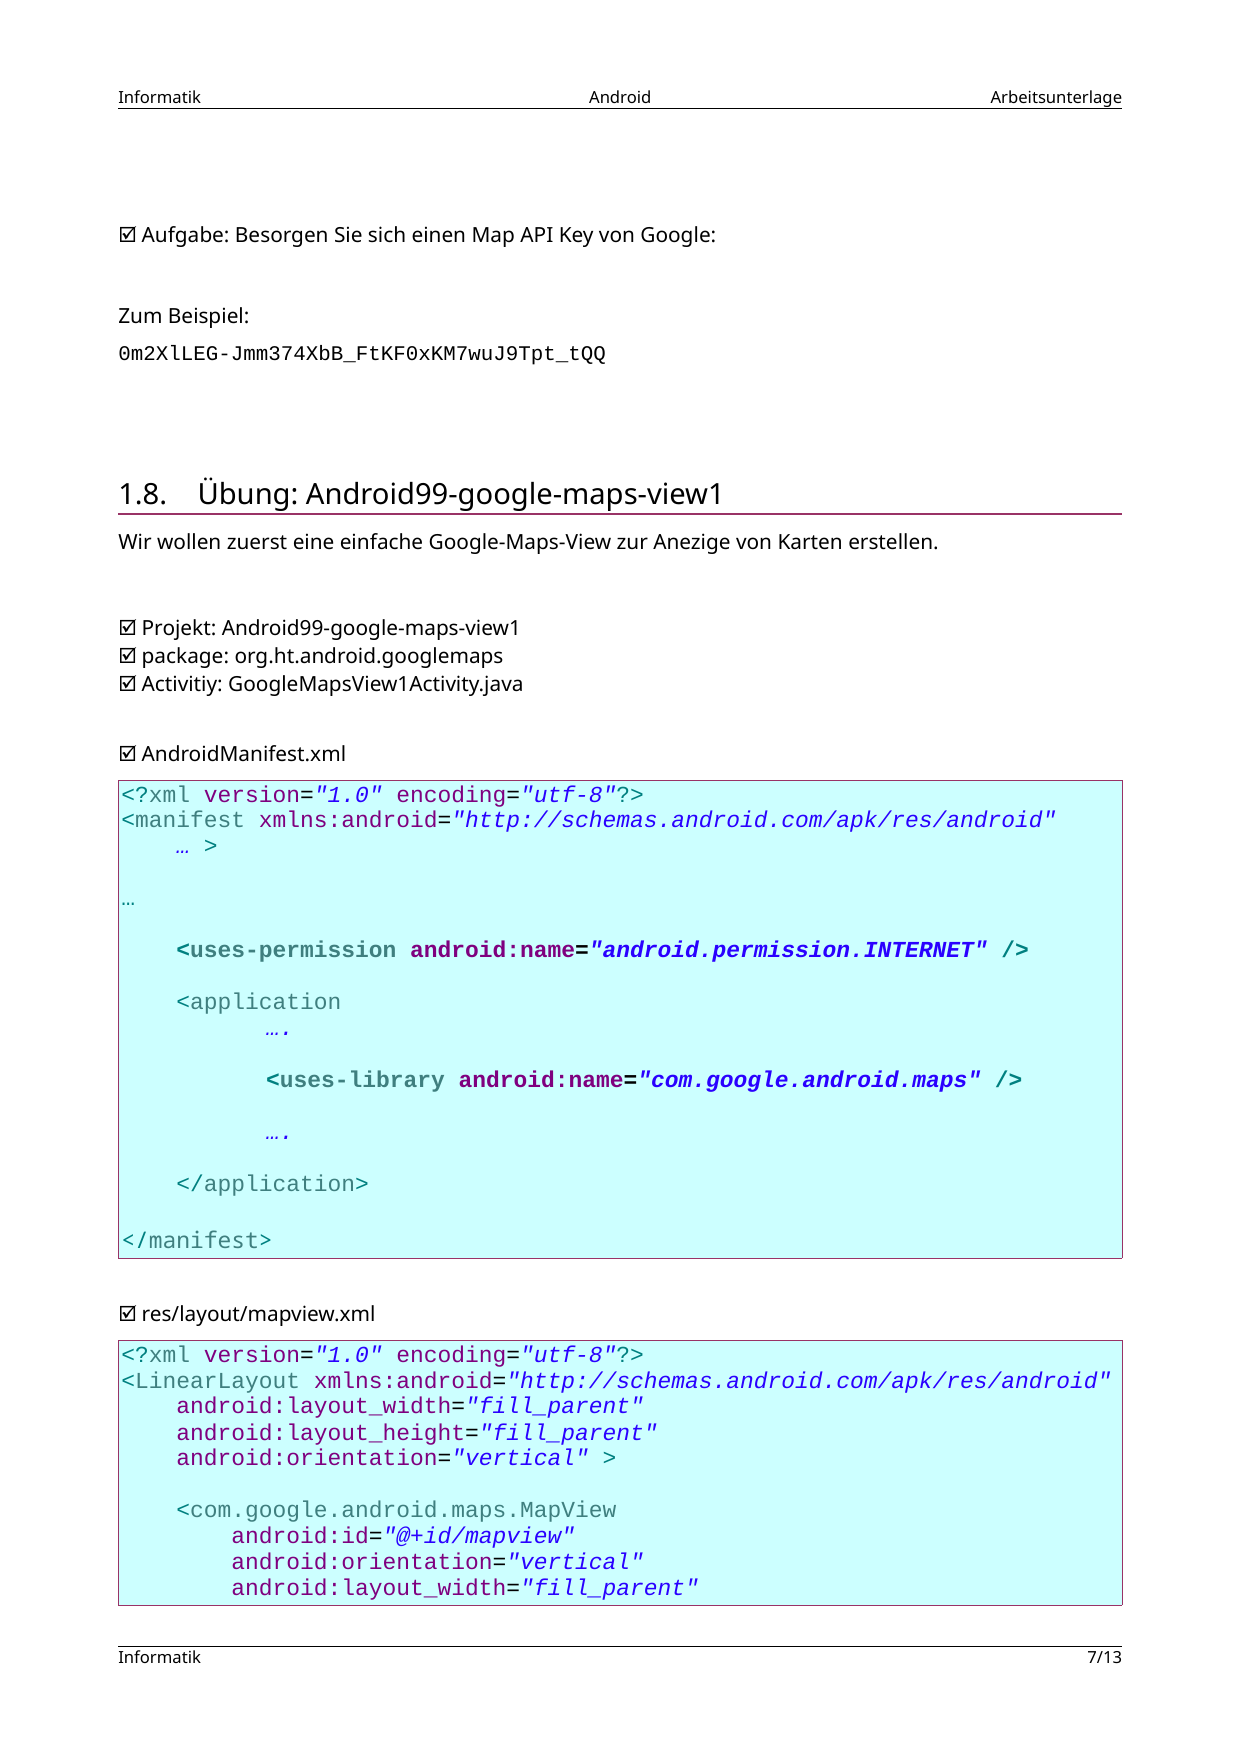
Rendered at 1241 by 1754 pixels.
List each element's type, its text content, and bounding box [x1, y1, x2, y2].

text <uses-library android:name="com.google.android.maps" /> [119, 1065, 1122, 1091]
list Projekt: Android99-google-maps-view1 [118, 613, 1122, 641]
text </manifest> [119, 1221, 1122, 1258]
text Zum Beispiel: [118, 302, 1122, 330]
text <uses-permission android:name="android.permission.INTERNET" /> [119, 936, 1122, 961]
text <com.google.android.maps.MapView [119, 1496, 1122, 1522]
text </application> [119, 1169, 1122, 1195]
text <LinearLayout xmlns:android="http://schemas.android.com/apk/res/android" [119, 1366, 1122, 1392]
text android:orientation="vertical" [119, 1547, 1122, 1573]
text <?xml version="1.0" encoding="utf-8"?> [119, 1341, 1122, 1366]
text android:layout_width="fill_parent" [119, 1573, 1122, 1605]
text …. [119, 1117, 1122, 1143]
text android:layout_height="fill_parent" [119, 1418, 1122, 1444]
list res/layout/mapview.xml [118, 1299, 1122, 1327]
list package: org.ht.android.googlemaps [118, 641, 1122, 669]
list AndroidManifest.xml [118, 739, 1122, 767]
list Aufgabe: Besorgen Sie sich einen Map API Key von Google: [118, 220, 1122, 248]
subtitle Übung: Android99-google-maps-view1 [118, 473, 1122, 513]
text <application [119, 987, 1122, 1013]
text … > [119, 832, 1122, 858]
text <manifest xmlns:android="http://schemas.android.com/apk/res/android" [119, 806, 1122, 832]
text …. [119, 1013, 1122, 1039]
list Activitiy: GoogleMapsView1Activity.java [118, 669, 1122, 698]
text 0m2XlLEG-Jmm374XbB_FtKF0xKM7wuJ9Tpt_tQQ [118, 343, 1122, 366]
text … [119, 884, 1122, 909]
text <?xml version="1.0" encoding="utf-8"?> [119, 781, 1122, 806]
text android:layout_width="fill_parent" [119, 1392, 1122, 1418]
text android:id="@+id/mapview" [119, 1522, 1122, 1547]
text Wir wollen zuerst eine einfache Google-Maps-View zur Anezige von Karten erstellen. [118, 527, 1122, 556]
text android:orientation="vertical" > [119, 1444, 1122, 1470]
